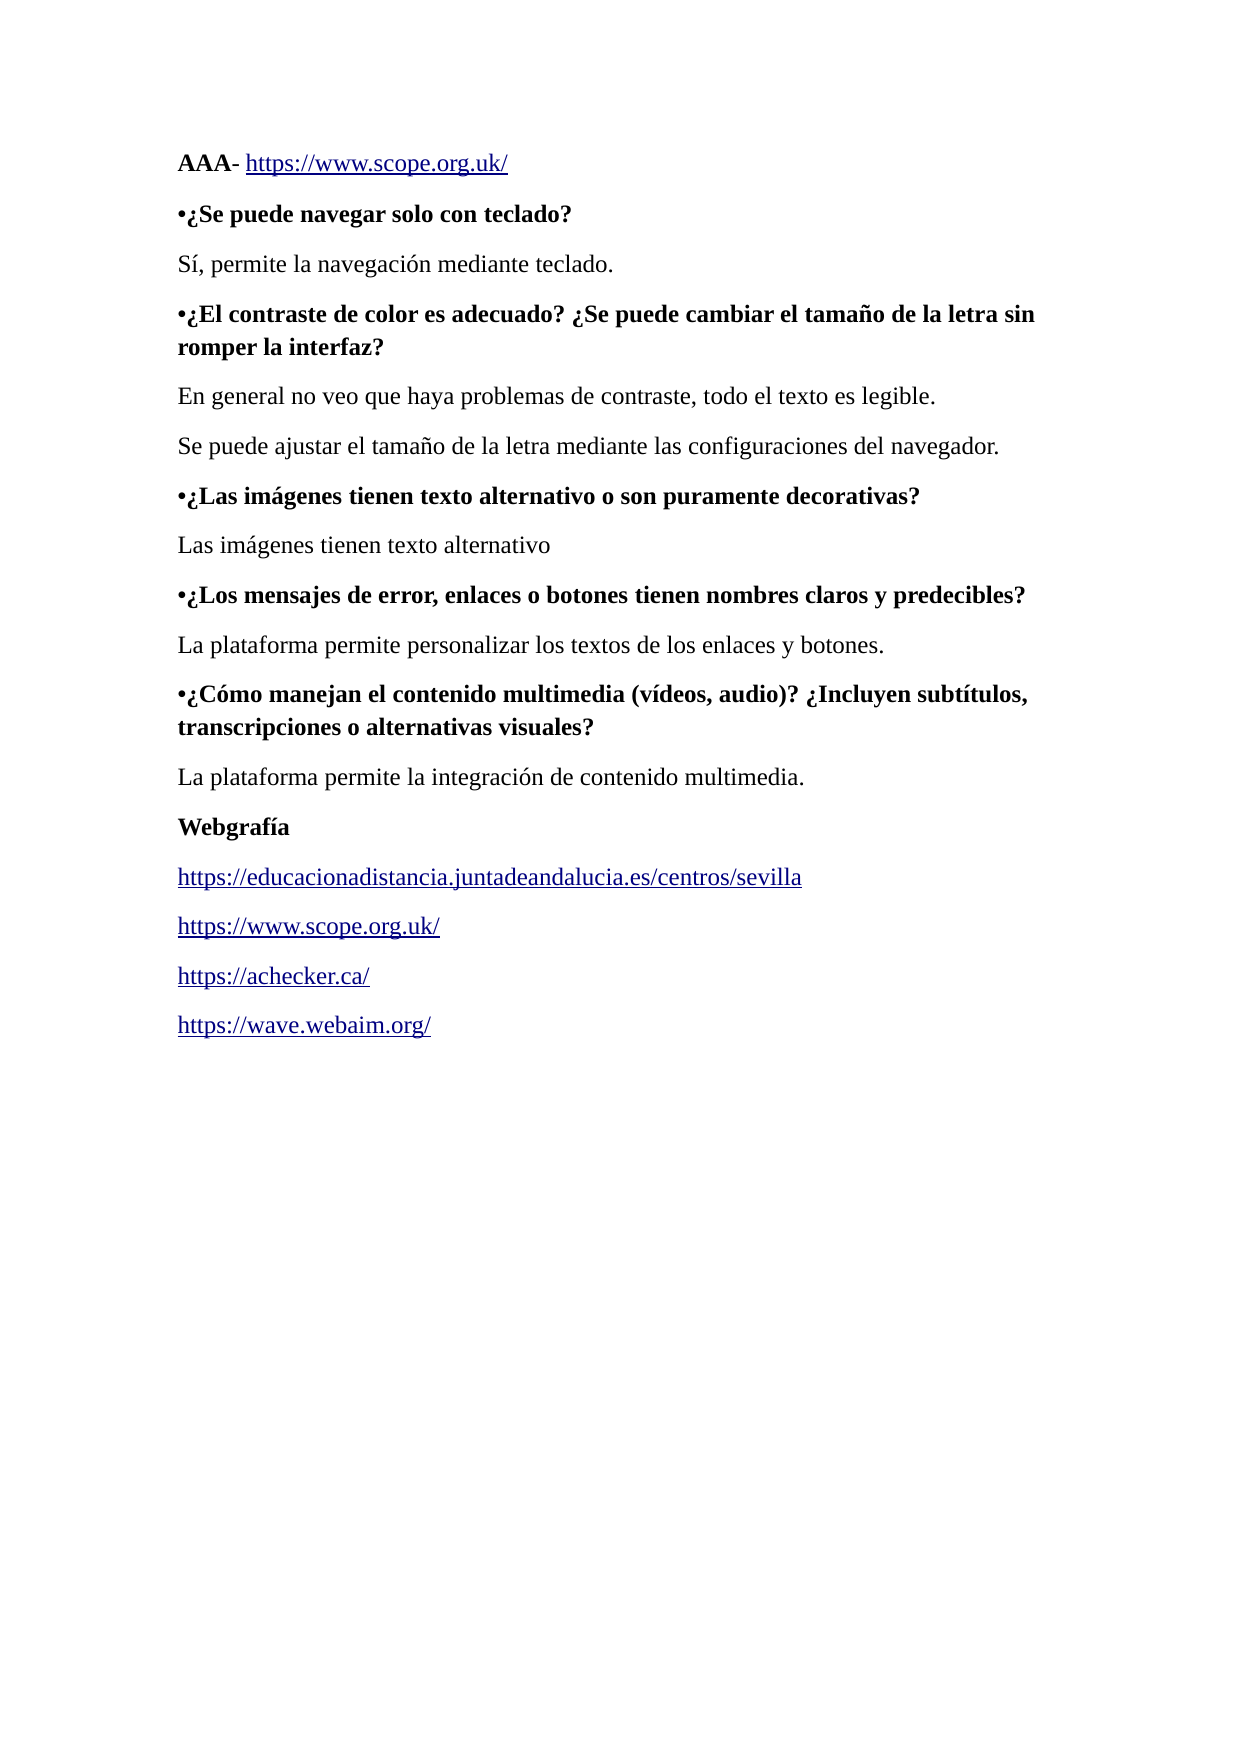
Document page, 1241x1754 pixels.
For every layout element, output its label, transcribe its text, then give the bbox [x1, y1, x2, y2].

text •¿Cómo manejan el contenido multimedia (vídeos, audio)? ¿Incluyen subtítulos, transcripciones o alternativas visuales? [177, 679, 1063, 741]
text https://www.scope.org.uk/ [177, 911, 1063, 940]
text La plataforma permite la integración de contenido multimedia. [177, 762, 1063, 791]
text Webgrafía [177, 812, 1063, 841]
text Las imágenes tienen texto alternativo [177, 530, 1063, 559]
text •¿Los mensajes de error, enlaces o botones tienen nombres claros y predecibles? [177, 580, 1063, 609]
text •¿El contraste de color es adecuado? ¿Se puede cambiar el tamaño de la letra sin romper la interfaz? [177, 299, 1063, 360]
text •¿Se puede navegar solo con teclado? [177, 199, 1063, 228]
text La plataforma permite personalizar los textos de los enlaces y botones. [177, 630, 1063, 658]
text https://achecker.ca/ [177, 961, 1063, 990]
text AAA- https://www.scope.org.uk/ [177, 148, 1063, 178]
text https://wave.webaim.org/ [177, 1011, 1063, 1039]
text Sí, permite la navegación mediante teclado. [177, 249, 1063, 278]
text https://educacionadistancia.juntadeandalucia.es/centros/sevilla [177, 862, 1063, 890]
text Se puede ajustar el tamaño de la letra mediante las configuraciones del navegador. [177, 431, 1063, 460]
text •¿Las imágenes tienen texto alternativo o son puramente decorativas? [177, 481, 1063, 509]
text En general no veo que haya problemas de contraste, todo el texto es legible. [177, 381, 1063, 410]
